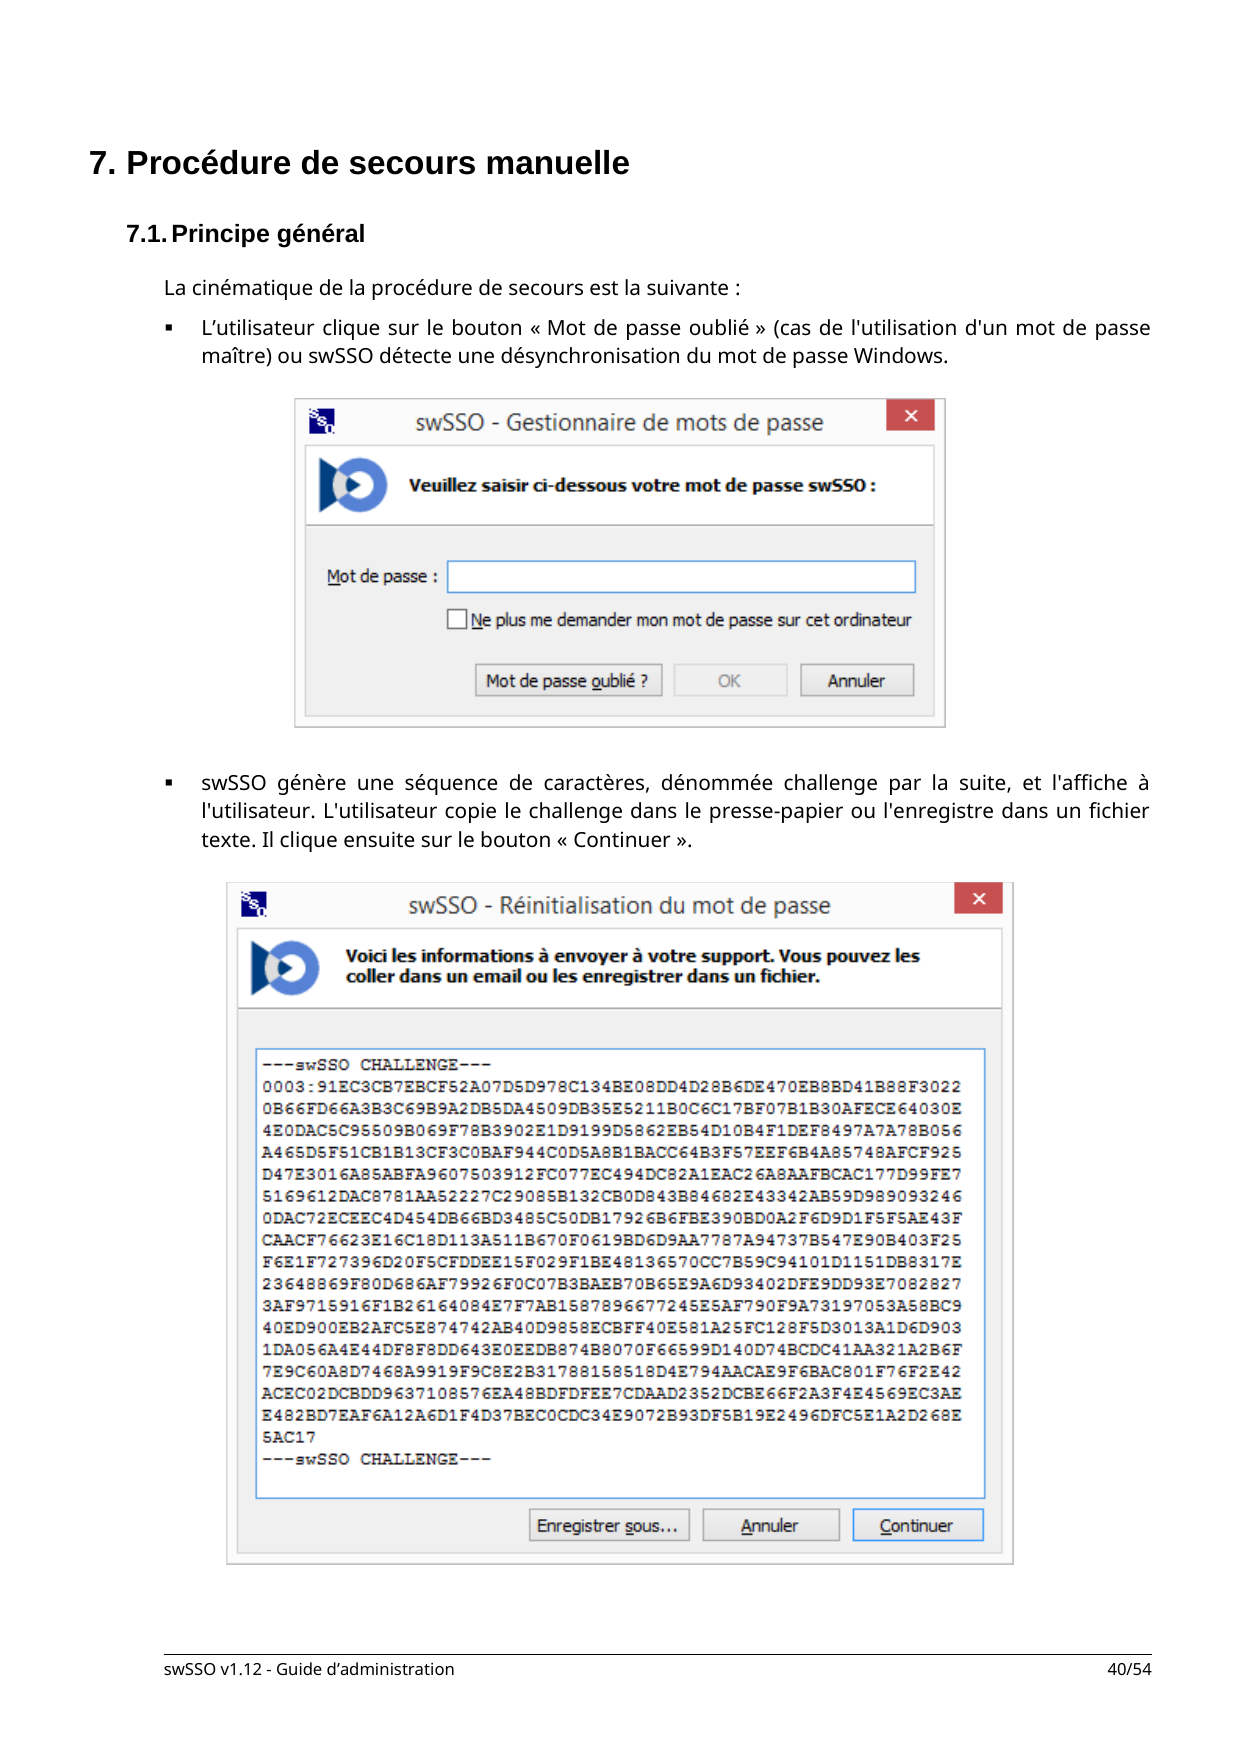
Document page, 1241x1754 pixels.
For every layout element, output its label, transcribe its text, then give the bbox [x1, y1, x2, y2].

list swSSO génère une séquence de caractères, dénommée challenge par la suite, et l'affiche à l'utilisateur. L'utilisateur copie le challenge dans le presse-papier ou l'enregistre dans un fichier texte. Il clique ensuite sur le bouton « Continuer ». [164, 768, 1152, 853]
picture [294, 398, 946, 728]
picture [226, 882, 1014, 1565]
text La cinématique de la procédure de secours est la suivante : [164, 273, 1152, 301]
subtitle Principe général [126, 219, 1152, 248]
list L’utilisateur clique sur le bouton « Mot de passe oublié » (cas de l'utilisation d'un mot de passe maître) ou swSSO détecte une désynchronisation du mot de passe Windows. [164, 313, 1152, 370]
subtitle Procédure de secours manuelle [89, 143, 1152, 182]
